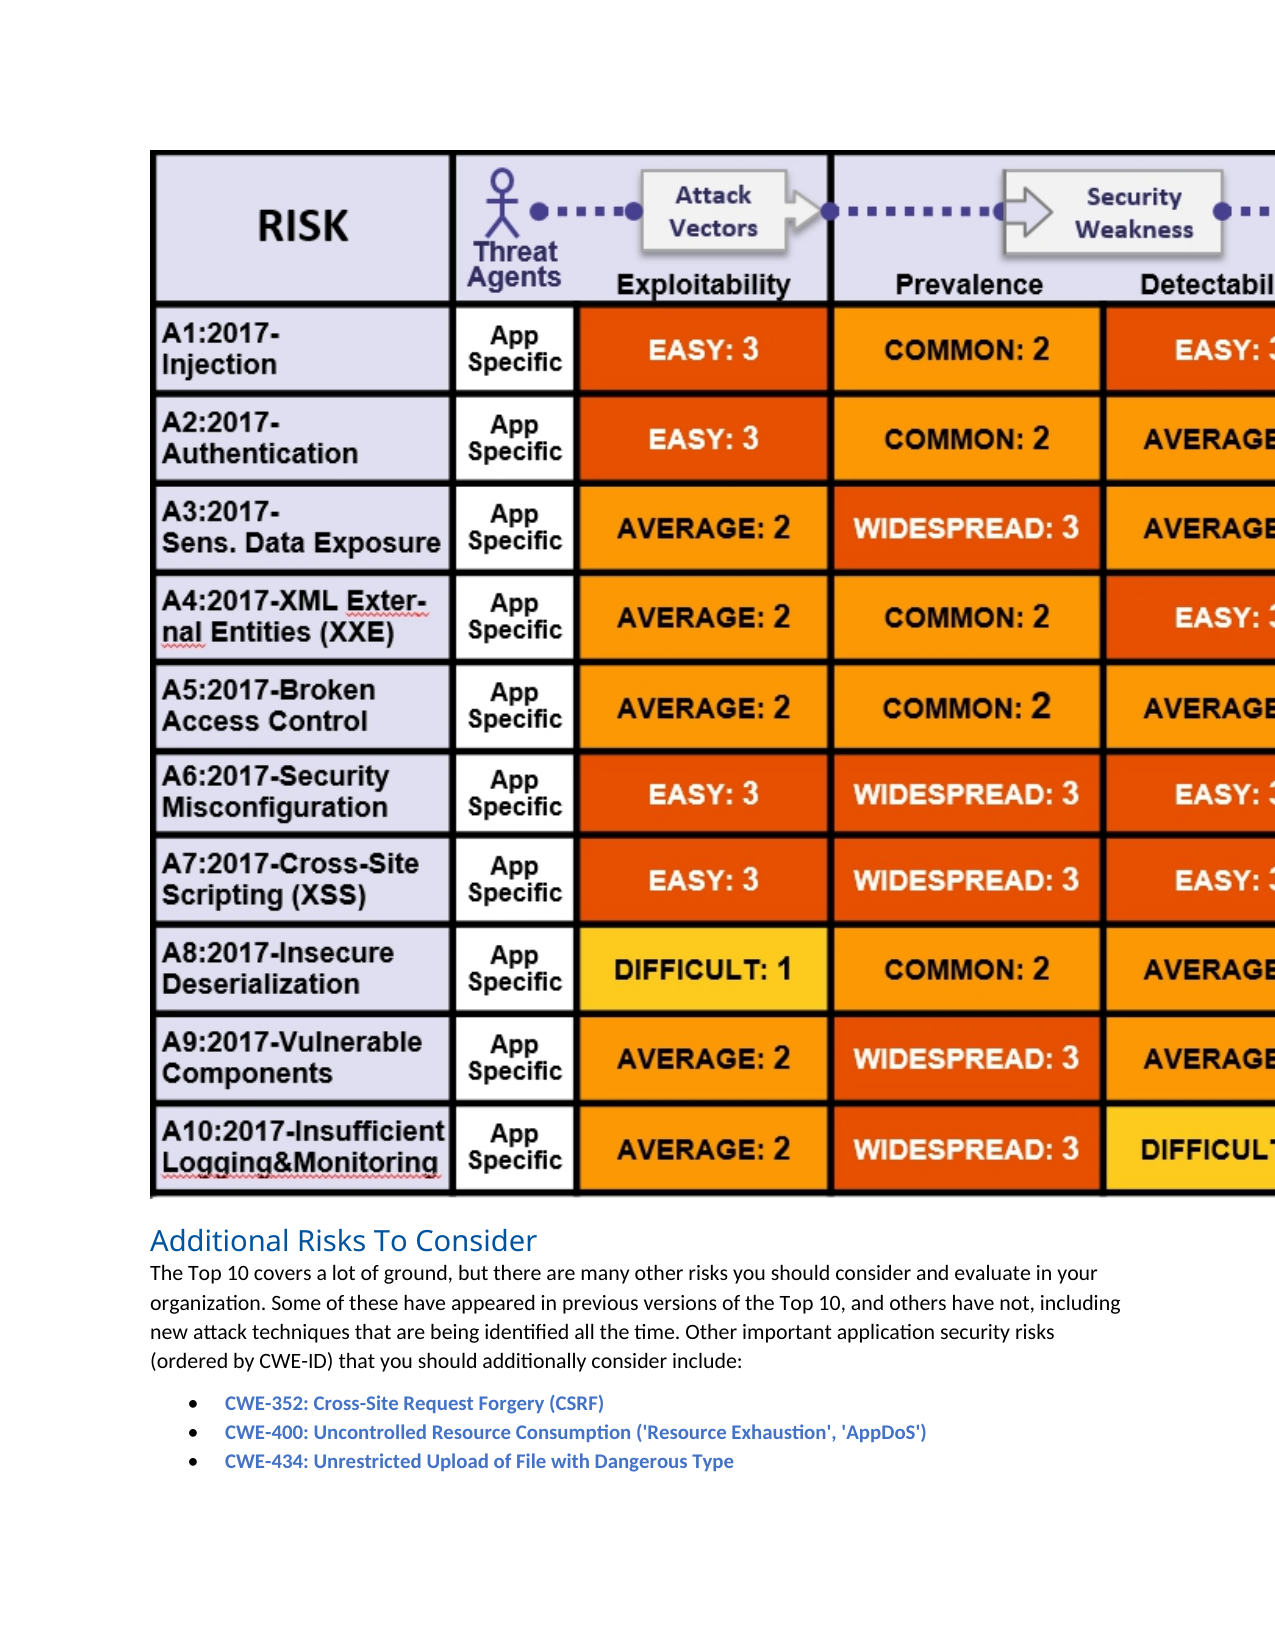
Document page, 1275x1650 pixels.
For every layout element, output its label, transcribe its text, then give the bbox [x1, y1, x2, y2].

list CWE-352: Cross-Site Request Forgery (CSRF) [187, 1389, 1125, 1416]
list CWE-400: Uncontrolled Resource Consumption ('Resource Exhaustion', 'AppDoS') [187, 1418, 1125, 1445]
picture [150, 150, 1275, 1199]
subtitle Additional Risks To Consider [150, 1220, 1125, 1259]
list CWE-434: Unrestricted Upload of File with Dangerous Type [187, 1448, 1125, 1474]
text The Top 10 covers a lot of ground, but there are many other risks you should consider and evaluate in your organization. Some of these have appeared in previous versions of the Top 10, and others have not, including new attack techniques that are being identified all the time. Other important application security risks (ordered by CWE-ID) that you should additionally consider include: [150, 1259, 1125, 1374]
